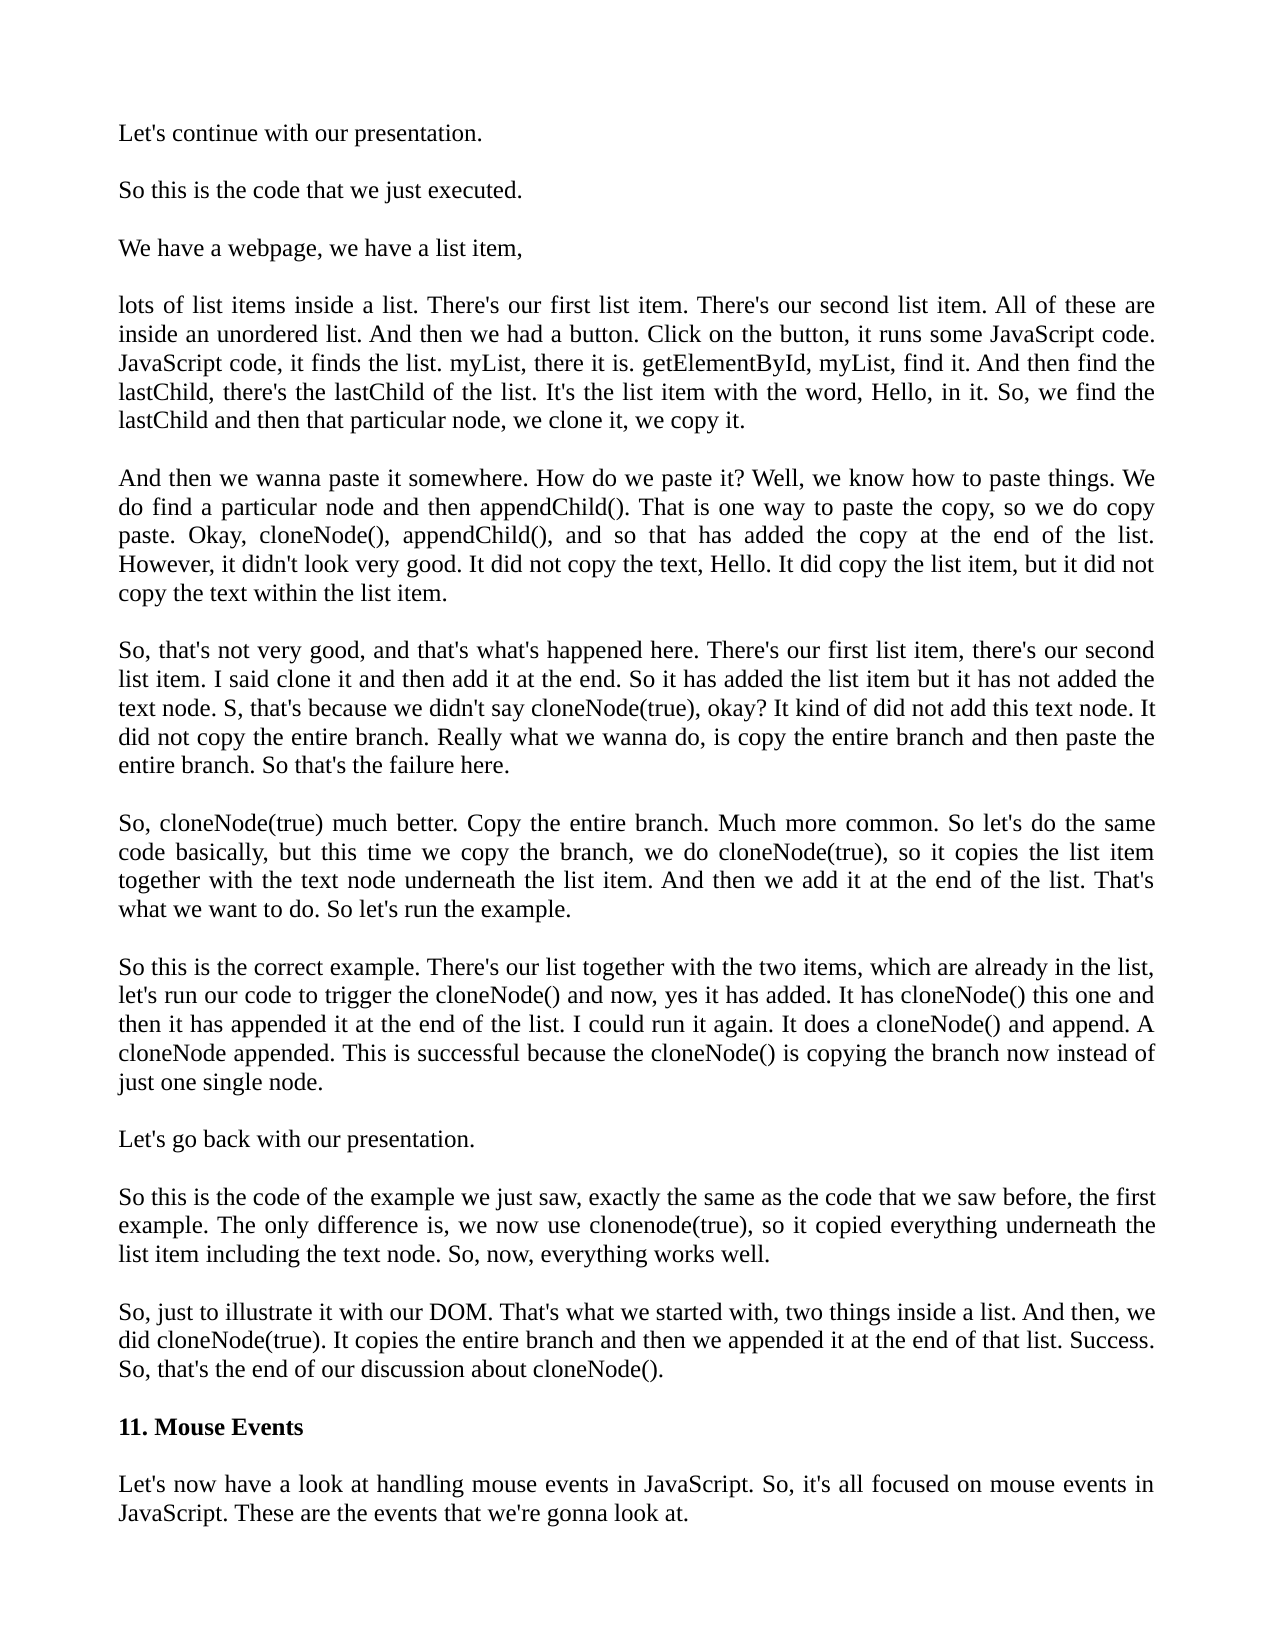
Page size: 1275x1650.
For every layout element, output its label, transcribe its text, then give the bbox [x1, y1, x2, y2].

text So this is the correct example. There's our list together with the two items, which are already in the list, let's run our code to trigger the cloneNode() and now, yes it has added. It has cloneNode() this one and then it has appended it at the end of the list. I could run it again. It does a cloneNode() and append. A cloneNode appended. This is successful because the cloneNode() is copying the branch now instead of just one single node. [118, 952, 1157, 1096]
text Let's now have a look at handling mouse events in JavaScript. So, it's all focused on mouse events in JavaScript. These are the events that we're gonna look at. [118, 1469, 1157, 1527]
text Let's continue with our presentation. [118, 118, 1157, 147]
text So, just to illustrate it with our DOM. That's what we started with, two things inside a list. And then, we did cloneNode(true). It copies the entire branch and then we appended it at the end of that list. Success. So, that's the end of our discussion about cloneNode(). [118, 1297, 1157, 1383]
text 11. Mouse Events [118, 1412, 1157, 1441]
text So, cloneNode(true) much better. Copy the entire branch. Much more common. So let's do the same code basically, but this time we copy the branch, we do cloneNode(true), so it copies the list item together with the text node underneath the list item. And then we add it at the end of the list. That's what we want to do. So let's run the example. [118, 808, 1157, 923]
text lots of list items inside a list. There's our first list item. There's our second list item. All of these are inside an unordered list. And then we had a button. Click on the button, it runs some JavaScript code. JavaScript code, it finds the list. myList, there it is. getElementById, myList, find it. And then find the lastChild, there's the lastChild of the list. It's the list item with the word, Hello, in it. So, we find the lastChild and then that particular node, we clone it, we copy it. [118, 291, 1157, 434]
text So this is the code of the example we just saw, exactly the same as the code that we saw before, the first example. The only difference is, we now use clonenode(true), so it copied everything underneath the list item including the text node. So, now, everything works well. [118, 1182, 1157, 1268]
text So this is the code that we just executed. [118, 176, 1157, 204]
text So, that's not very good, and that's what's happened here. There's our first list item, there's our second list item. I said clone it and then add it at the end. So it has added the list item but it has not added the text node. S, that's because we didn't say cloneNode(true), okay? It kind of did not add this text node. It did not copy the entire branch. Really what we wanna do, is copy the entire branch and then paste the entire branch. So that's the failure here. [118, 636, 1157, 779]
text Let's go back with our presentation. [118, 1124, 1157, 1153]
text And then we wanna paste it somewhere. How do we paste it? Well, we know how to paste things. We do find a particular node and then appendChild(). That is one way to paste the copy, so we do copy paste. Okay, cloneNode(), appendChild(), and so that has added the copy at the end of the list. However, it didn't look very good. It did not copy the text, Hello. It did copy the list item, but it did not copy the text within the list item. [118, 463, 1157, 607]
text We have a webpage, we have a list item, [118, 233, 1157, 262]
